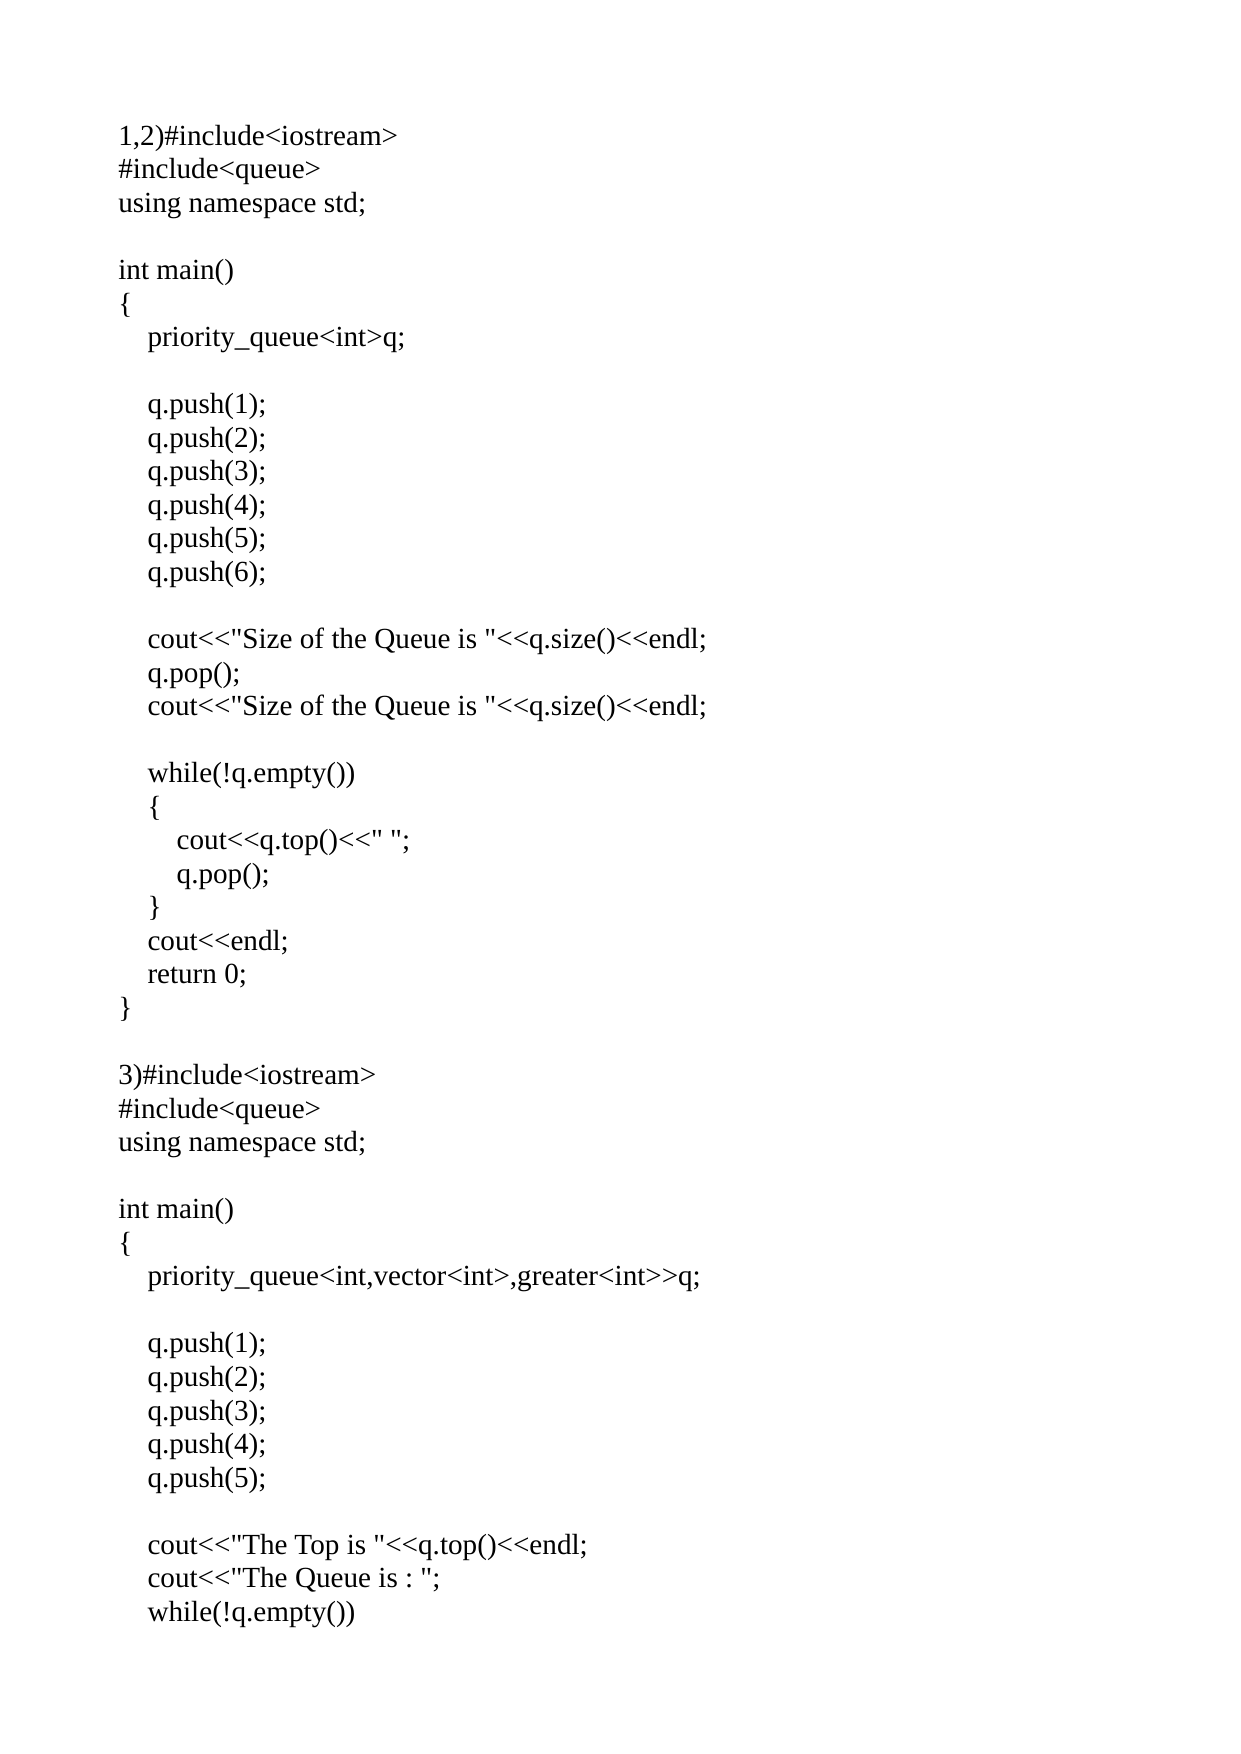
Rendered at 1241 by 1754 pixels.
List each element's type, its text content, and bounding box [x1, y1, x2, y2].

text q.push(6); [118, 554, 1122, 588]
text cout<<"The Top is "<<q.top()<<endl; [118, 1527, 1122, 1560]
text 1,2)#include<iostream> [118, 118, 1122, 152]
text { [118, 789, 1122, 822]
text q.push(3); [118, 453, 1122, 487]
text cout<<endl; [118, 923, 1122, 957]
text q.push(1); [118, 386, 1122, 420]
text q.push(4); [118, 1426, 1122, 1460]
text while(!q.empty()) [118, 755, 1122, 789]
text cout<<"Size of the Queue is "<<q.size()<<endl; [118, 621, 1122, 655]
text q.push(2); [118, 1359, 1122, 1393]
text int main() [118, 1191, 1122, 1225]
text q.push(3); [118, 1393, 1122, 1426]
text q.push(5); [118, 1460, 1122, 1493]
text #include<queue> [118, 152, 1122, 185]
text using namespace std; [118, 1124, 1122, 1158]
text cout<<"Size of the Queue is "<<q.size()<<endl; [118, 688, 1122, 722]
text q.pop(); [118, 655, 1122, 688]
text while(!q.empty()) [118, 1594, 1122, 1627]
text } [118, 990, 1122, 1024]
text { [118, 286, 1122, 319]
text q.push(1); [118, 1326, 1122, 1359]
text cout<<q.top()<<" "; [118, 822, 1122, 856]
text using namespace std; [118, 185, 1122, 219]
text } [118, 889, 1122, 923]
text { [118, 1225, 1122, 1258]
text q.pop(); [118, 856, 1122, 889]
text q.push(2); [118, 420, 1122, 453]
text int main() [118, 252, 1122, 286]
text cout<<"The Queue is : "; [118, 1560, 1122, 1594]
text return 0; [118, 957, 1122, 990]
text priority_queue<int,vector<int>,greater<int>>q; [118, 1258, 1122, 1292]
text priority_queue<int>q; [118, 319, 1122, 353]
text 3)#include<iostream> [118, 1057, 1122, 1091]
text q.push(4); [118, 487, 1122, 521]
text q.push(5); [118, 521, 1122, 554]
text #include<queue> [118, 1091, 1122, 1124]
